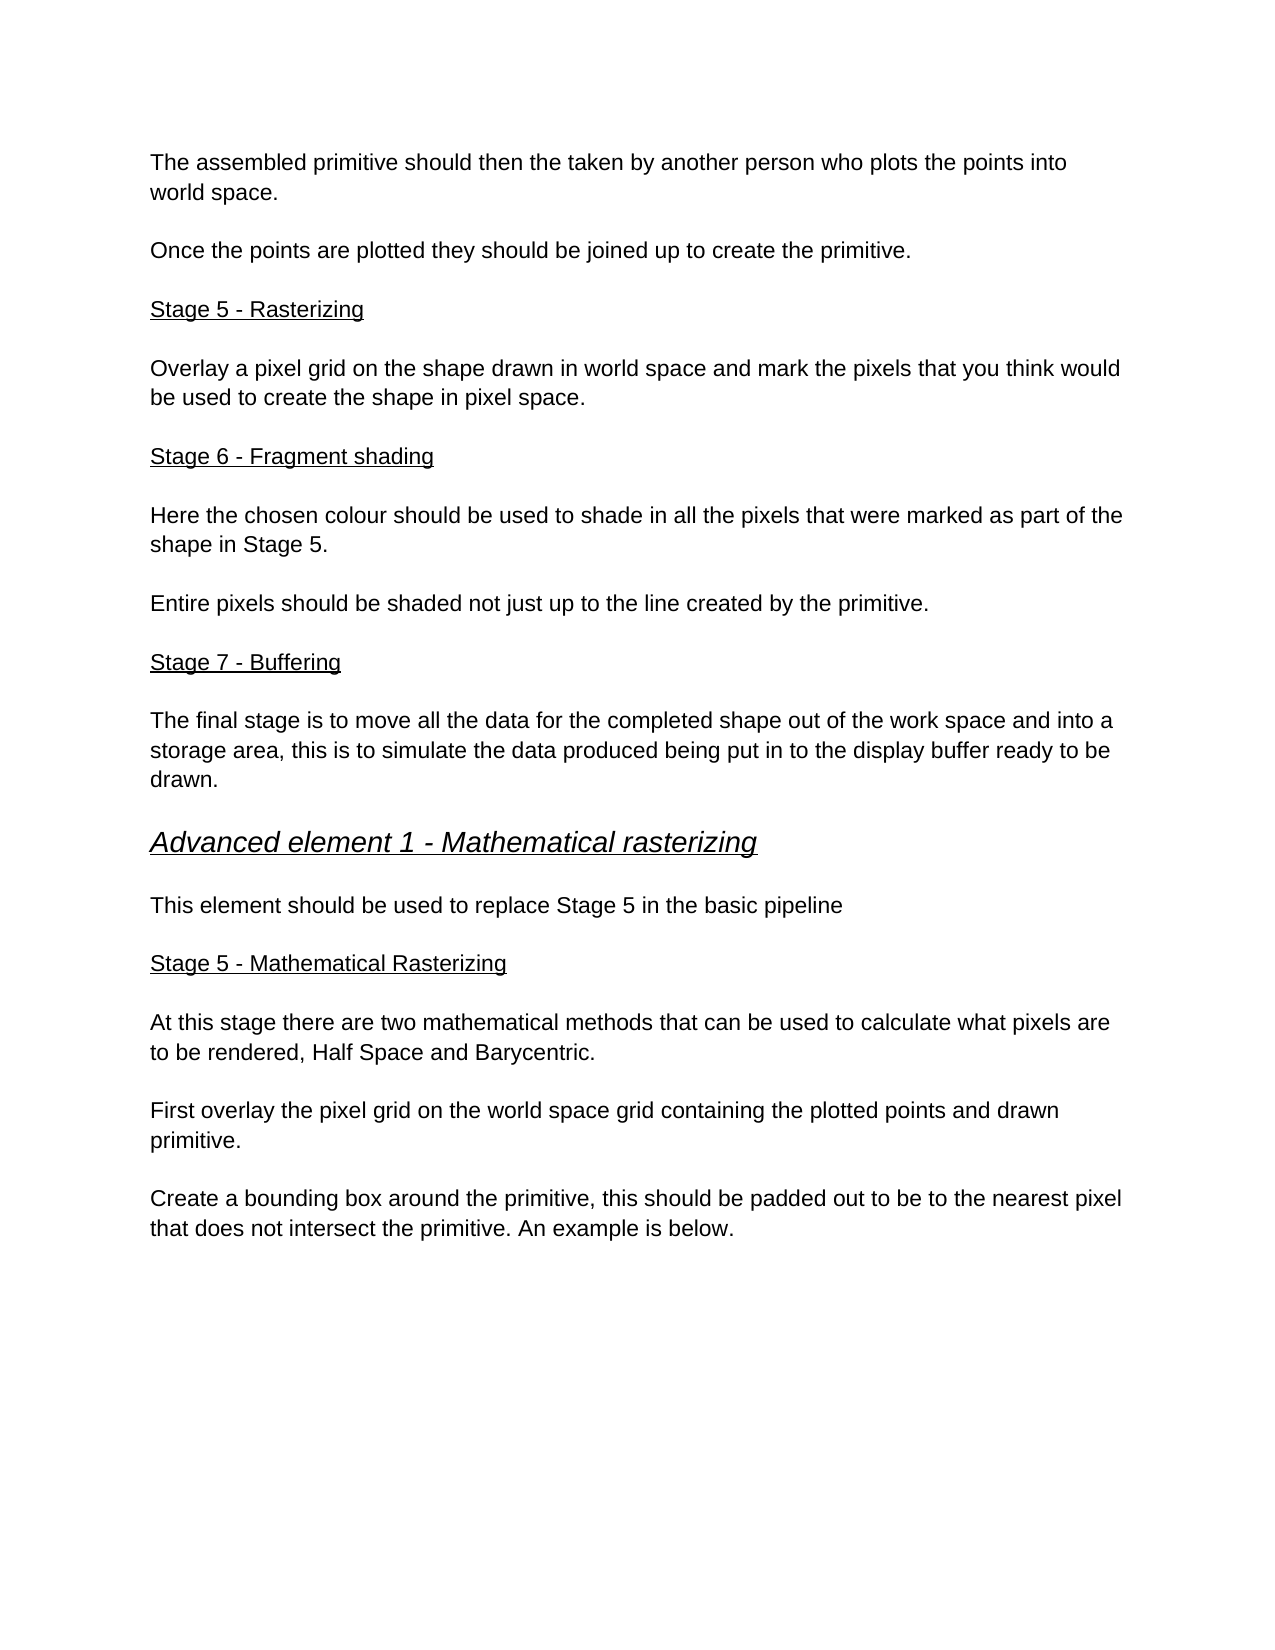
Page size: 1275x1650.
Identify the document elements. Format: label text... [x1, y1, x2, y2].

text Stage 5 - Mathematical Rasterizing [150, 951, 1125, 977]
text The final stage is to move all the data for the completed shape out of the work space and into a storage area, this is to simulate the data produced being put in to the display buffer ready to be drawn. [150, 708, 1125, 792]
text At this stage there are two mathematical methods that can be used to calculate what pixels are to be rendered, Half Space and Barycentric. [150, 1010, 1125, 1065]
text Entire pixels should be shaded not just up to the line created by the primitive. [150, 591, 1125, 616]
text The assembled primitive should then the taken by another person who plots the points into world space. [150, 150, 1125, 205]
text Once the points are plotted they should be joined up to create the primitive. [150, 238, 1125, 264]
text This element should be used to replace Stage 5 in the basic pipeline [150, 892, 1125, 918]
text Stage 6 - Fragment shading [150, 444, 1125, 469]
subtitle Advanced element 1 - Mathematical rasterizing [150, 826, 1125, 858]
text Stage 7 - Buffering [150, 649, 1125, 675]
text Stage 5 - Rasterizing [150, 297, 1125, 322]
text First overlay the pixel grid on the world space grid containing the plotted points and drawn primitive. [150, 1098, 1125, 1153]
text Here the chosen colour should be used to shade in all the pixels that were marked as part of the shape in Stage 5. [150, 502, 1125, 557]
text Overlay a pixel grid on the shape drawn in world space and mark the pixels that you think would be used to create the shape in pixel space. [150, 356, 1125, 411]
text Create a bounding box around the primitive, this should be padded out to be to the nearest pixel that does not intersect the primitive. An example is below. [150, 1186, 1125, 1241]
